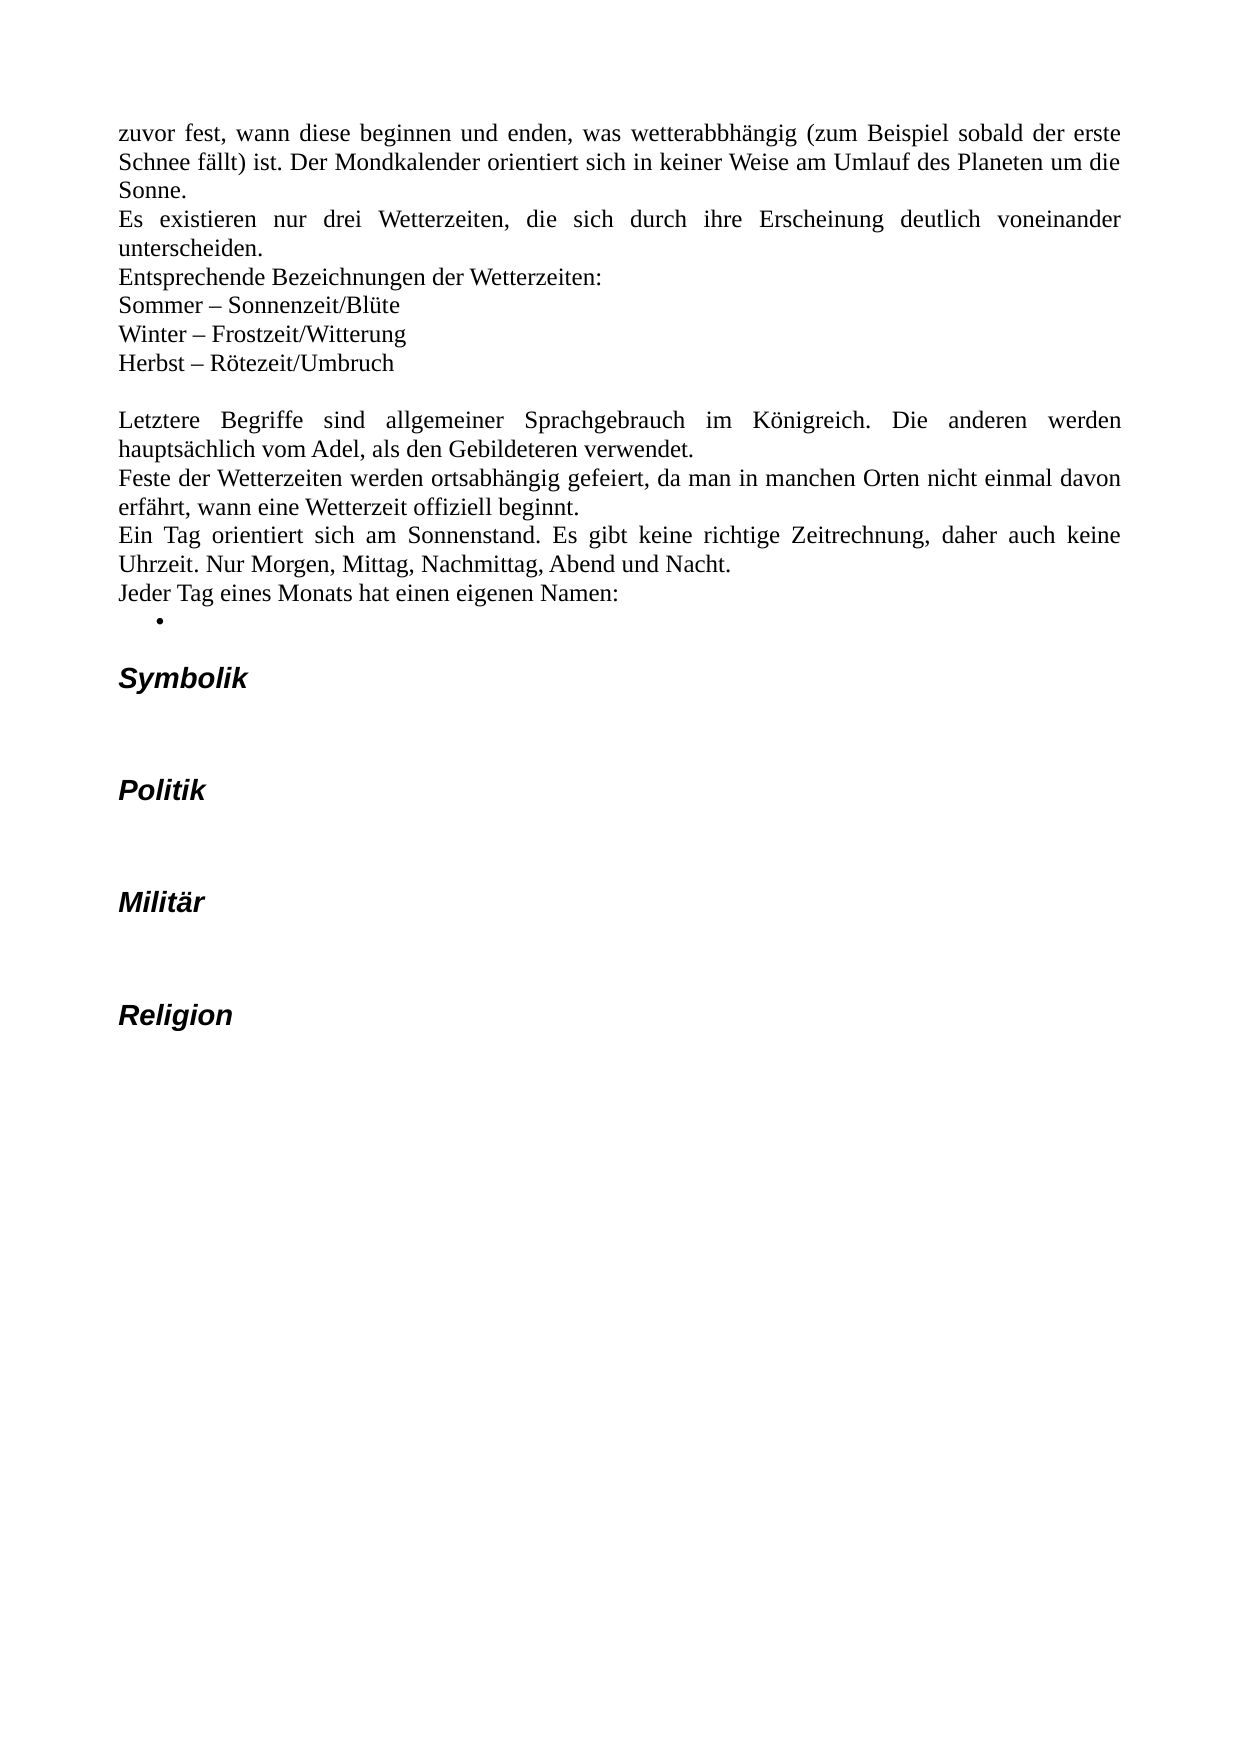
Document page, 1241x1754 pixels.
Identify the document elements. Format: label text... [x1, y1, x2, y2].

text Entsprechende Bezeichnungen der Wetterzeiten: [118, 262, 1122, 291]
text Letztere Begriffe sind allgemeiner Sprachgebrauch im Königreich. Die anderen werden hauptsächlich vom Adel, als den Gebildeteren verwendet. [118, 406, 1122, 463]
subtitle Symbolik [118, 661, 1122, 694]
text Jeder Tag eines Monats hat einen eigenen Namen: [118, 578, 1122, 607]
text Sommer – Sonnenzeit/Blüte [118, 291, 1122, 319]
subtitle Religion [118, 997, 1122, 1031]
text Es existieren nur drei Wetterzeiten, die sich durch ihre Erscheinung deutlich voneinander unterscheiden. [118, 204, 1122, 262]
text Herbst – Rötezeit/Umbruch [118, 348, 1122, 377]
text Winter – Frostzeit/Witterung [118, 319, 1122, 348]
text Feste der Wetterzeiten werden ortsabhängig gefeiert, da man in manchen Orten nicht einmal davon erfährt, wann eine Wetterzeit offiziell beginnt. [118, 463, 1122, 521]
subtitle Politik [118, 773, 1122, 806]
text Ein Tag orientiert sich am Sonnenstand. Es gibt keine richtige Zeitrechnung, daher auch keine Uhrzeit. Nur Morgen, Mittag, Nachmittag, Abend und Nacht. [118, 521, 1122, 578]
text zuvor fest, wann diese beginnen und enden, was wetterabbhängig (zum Beispiel sobald der erste Schnee fällt) ist. Der Mondkalender orientiert sich in keiner Weise am Umlauf des Planeten um die Sonne. [118, 118, 1122, 204]
subtitle Militär [118, 885, 1122, 919]
